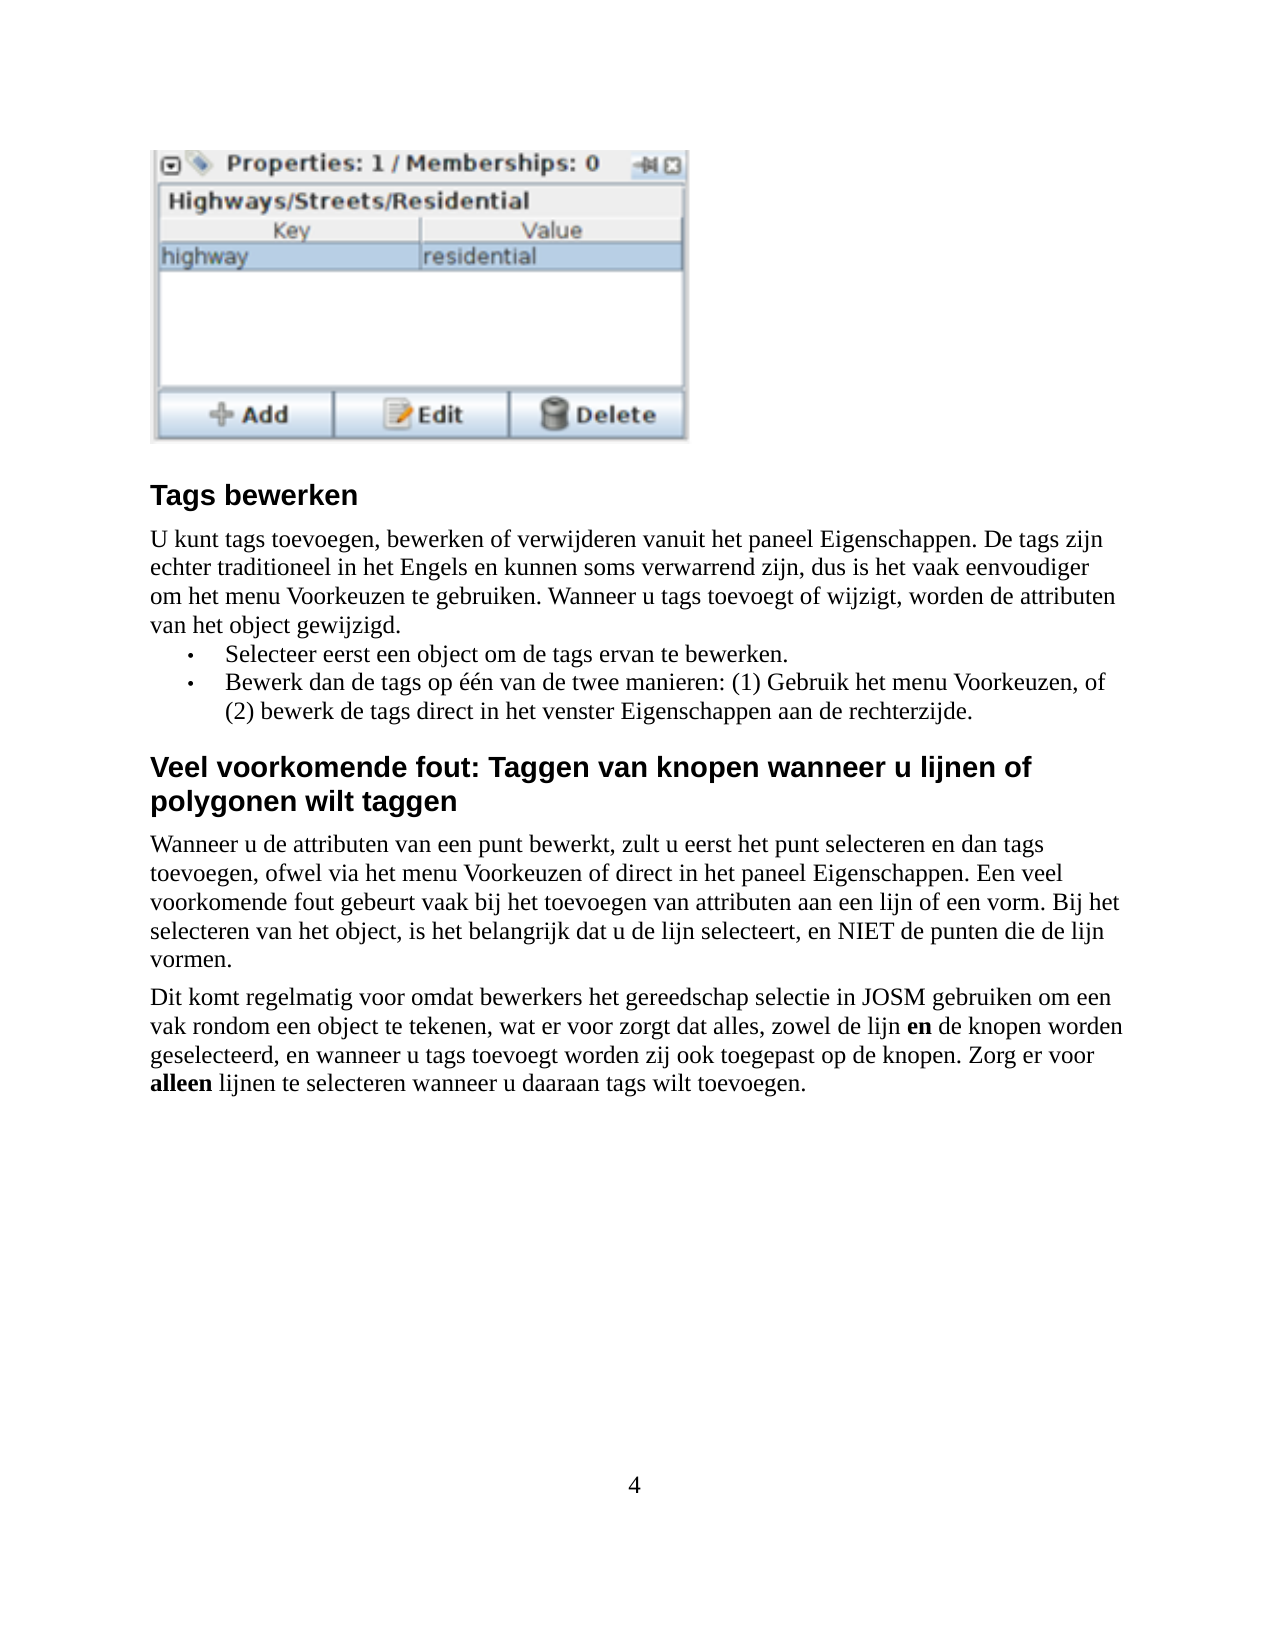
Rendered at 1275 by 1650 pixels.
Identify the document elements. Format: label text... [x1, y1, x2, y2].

text Dit komt regelmatig voor omdat bewerkers het gereedschap selectie in JOSM gebruiken om een vak rondom een object te tekenen, wat er voor zorgt dat alles, zowel de lijn en de knopen worden geselecteerd, en wanneer u tags toevoegt worden zij ook toegepast op de knopen. Zorg er voor alleen lijnen te selecteren wanneer u daaraan tags wilt toevoegen. [150, 982, 1125, 1097]
text Wanneer u de attributen van een punt bewerkt, zult u eerst het punt selecteren en dan tags toevoegen, ofwel via het menu Voorkeuzen of direct in het paneel Eigenschappen. Een veel voorkomende fout gebeurt vaak bij het toevoegen van attributen aan een lijn of een vorm. Bij het selecteren van het object, is het belangrijk dat u de lijn selecteert, en NIET de punten die de lijn vormen. [150, 829, 1125, 973]
list Bewerk dan de tags op één van de twee manieren: (1) Gebruik het menu Voorkeuzen, of (2) bewerk de tags direct in het venster Eigenschappen aan de rechterzijde. [187, 667, 1125, 725]
picture [150, 150, 692, 444]
subtitle Veel voorkomende fout: Taggen van knopen wanneer u lijnen of polygonen wilt taggen [150, 750, 1125, 817]
subtitle Tags bewerken [150, 478, 1125, 511]
list Selecteer eerst een object om de tags ervan te bewerken. [187, 639, 1125, 667]
text U kunt tags toevoegen, bewerken of verwijderen vanuit het paneel Eigenschappen. De tags zijn echter traditioneel in het Engels en kunnen soms verwarrend zijn, dus is het vaak eenvoudiger om het menu Voorkeuzen te gebruiken. Wanneer u tags toevoegt of wijzigt, worden de attributen van het object gewijzigd. [150, 524, 1125, 639]
